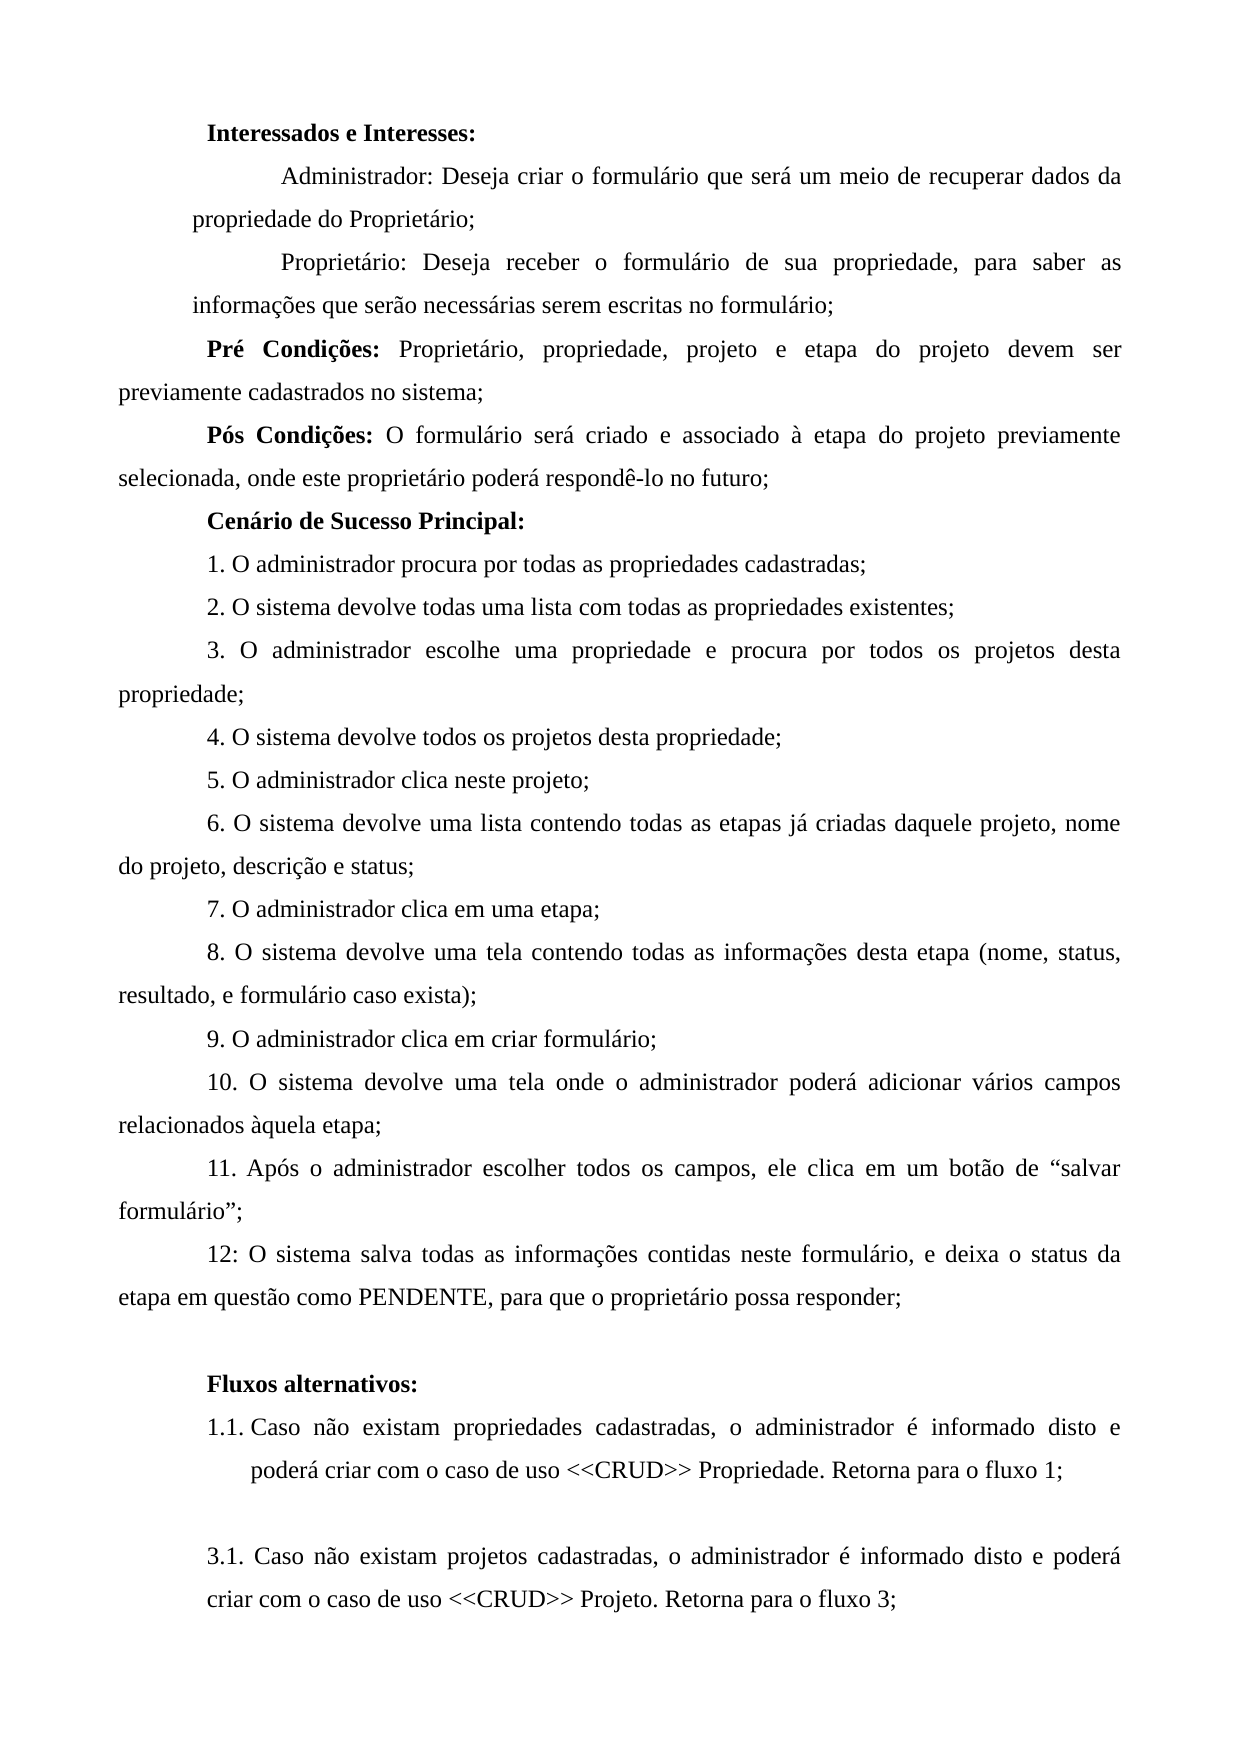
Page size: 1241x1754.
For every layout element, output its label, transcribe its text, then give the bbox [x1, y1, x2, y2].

text 10. O sistema devolve uma tela onde o administrador poderá adicionar vários campos relacionados àquela etapa; [118, 1067, 1122, 1139]
text 2. O sistema devolve todas uma lista com todas as propriedades existentes; [118, 592, 1122, 621]
text 6. O sistema devolve uma lista contendo todas as etapas já criadas daquele projeto, nome do projeto, descrição e status; [118, 808, 1122, 880]
text Administrador: Deseja criar o formulário que será um meio de recuperar dados da propriedade do Proprietário; [192, 161, 1122, 233]
text Pós Condições: O formulário será criado e associado à etapa do projeto previamente selecionada, onde este proprietário poderá respondê-lo no futuro; [118, 420, 1122, 492]
text Interessados e Interesses: [118, 118, 1122, 147]
text 11. Após o administrador escolher todos os campos, ele clica em um botão de “salvar formulário”; [118, 1153, 1122, 1225]
text Proprietário: Deseja receber o formulário de sua propriedade, para saber as informações que serão necessárias serem escritas no formulário; [192, 247, 1122, 319]
text 5. O administrador clica neste projeto; [118, 765, 1122, 794]
text 9. O administrador clica em criar formulário; [118, 1024, 1122, 1052]
text 7. O administrador clica em uma etapa; [118, 894, 1122, 923]
text Cenário de Sucesso Principal: [118, 506, 1122, 535]
text Pré Condições: Proprietário, propriedade, projeto e etapa do projeto devem ser previamente cadastrados no sistema; [118, 334, 1122, 406]
text 8. O sistema devolve uma tela contendo todas as informações desta etapa (nome, status, resultado, e formulário caso exista); [118, 937, 1122, 1009]
text 3. O administrador escolhe uma propriedade e procura por todos os projetos desta propriedade; [118, 636, 1122, 707]
text 3.1. Caso não existam projetos cadastradas, o administrador é informado disto e poderá criar com o caso de uso <<CRUD>> Projeto. Retorna para o fluxo 3; [207, 1541, 1122, 1613]
text Fluxos alternativos: [118, 1369, 1122, 1397]
text 4. O sistema devolve todos os projetos desta propriedade; [118, 722, 1122, 751]
text 12: O sistema salva todas as informações contidas neste formulário, e deixa o status da etapa em questão como PENDENTE, para que o proprietário possa responder; [118, 1239, 1122, 1311]
list Caso não existam propriedades cadastradas, o administrador é informado disto e poderá criar com o caso de uso <<CRUD>> Propriedade. Retorna para o fluxo 1; [207, 1412, 1122, 1484]
text 1. O administrador procura por todas as propriedades cadastradas; [118, 549, 1122, 578]
